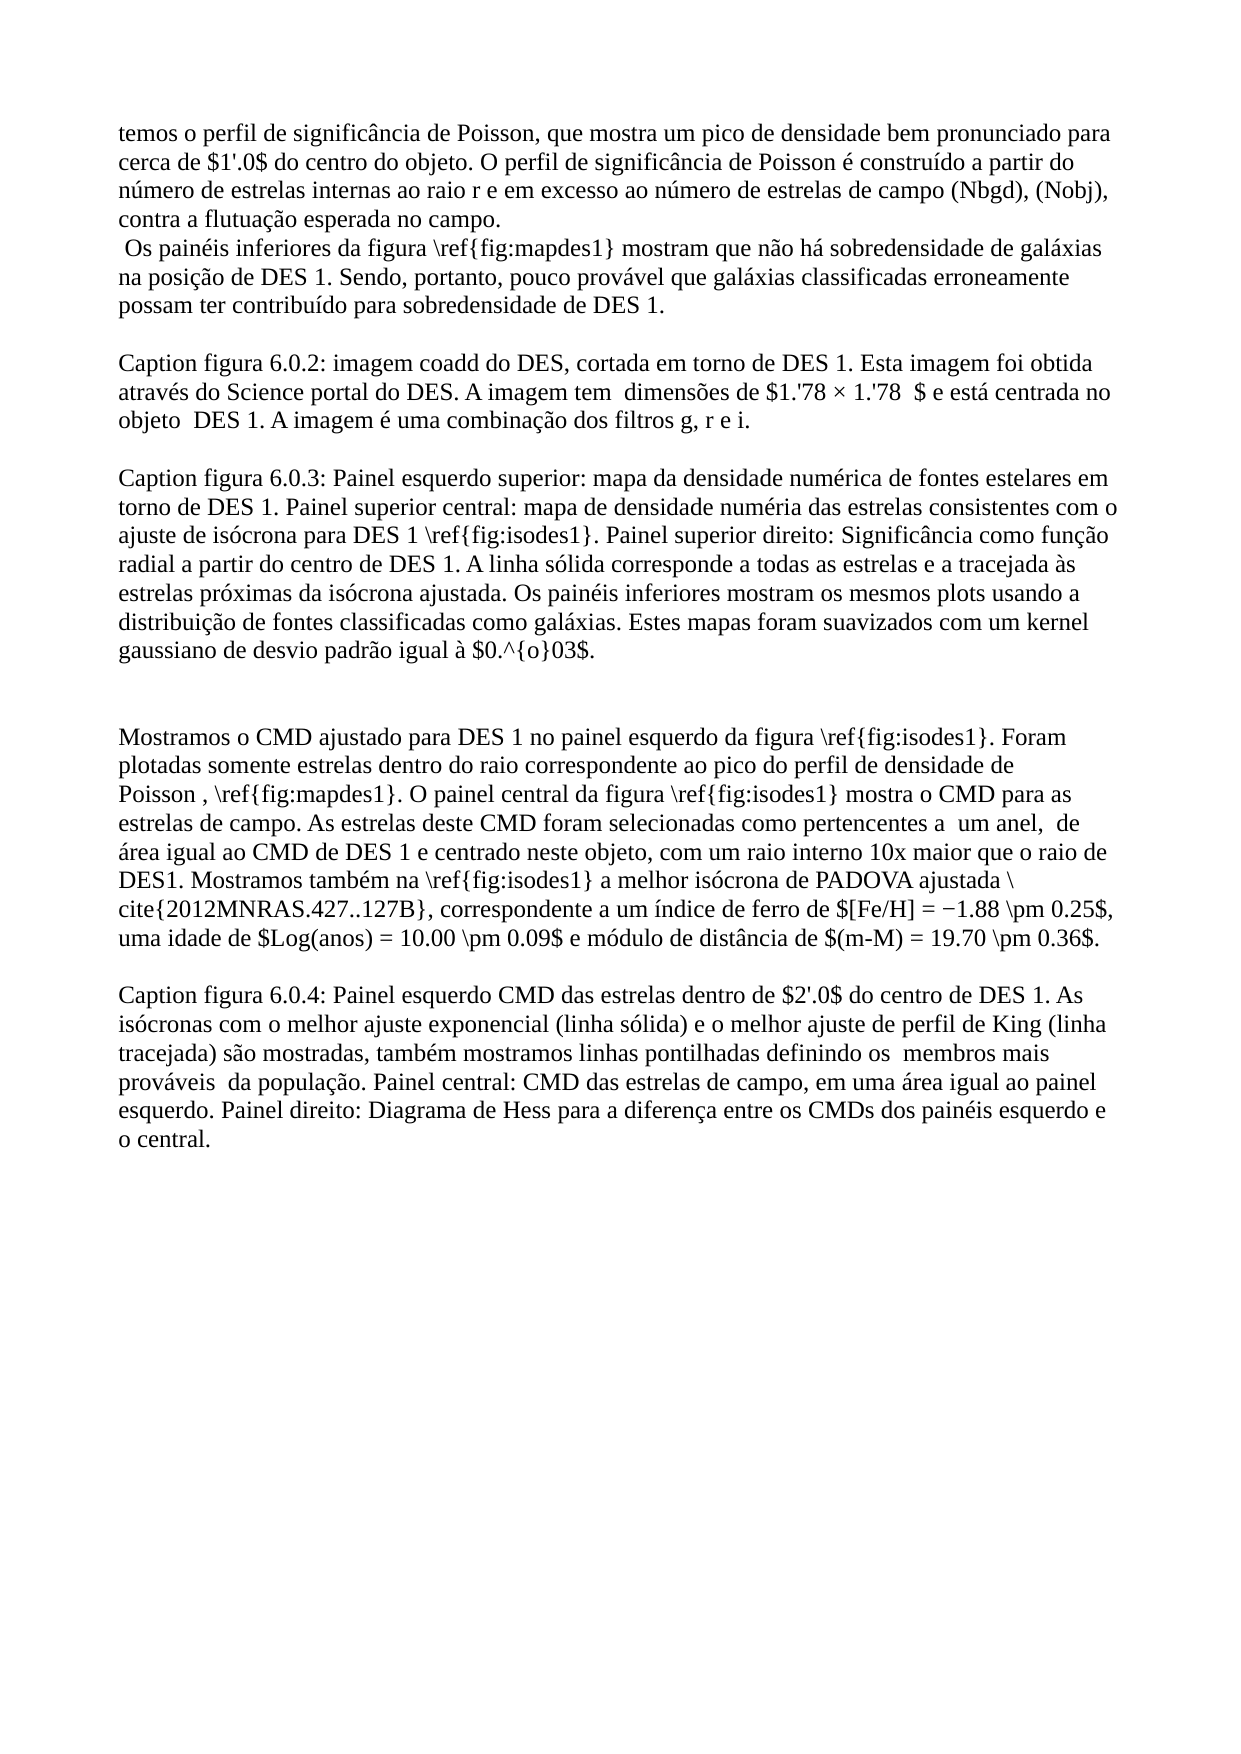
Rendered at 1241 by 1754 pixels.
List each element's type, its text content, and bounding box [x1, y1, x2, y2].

text Caption figura 6.0.3: Painel esquerdo superior: mapa da densidade numérica de fontes estelares em torno de DES 1. Painel superior central: mapa de densidade numéria das estrelas consistentes com o ajuste de isócrona para DES 1 \ref{fig:isodes1}. Painel superior direito: Significância como função radial a partir do centro de DES 1. A linha sólida corresponde a todas as estrelas e a tracejada às estrelas próximas da isócrona ajustada. Os painéis inferiores mostram os mesmos plots usando a distribuição de fontes classificadas como galáxias. Estes mapas foram suavizados com um kernel gaussiano de desvio padrão igual à $0.^{o}03$. [118, 463, 1122, 664]
text Caption figura 6.0.2: imagem coadd do DES, cortada em torno de DES 1. Esta imagem foi obtida através do Science portal do DES. A imagem tem dimensões de $1.'78 × 1.'78 $ e está centrada no objeto DES 1. A imagem é uma combinação dos filtros g, r e i. [118, 348, 1122, 434]
text Mostramos o CMD ajustado para DES 1 no painel esquerdo da figura \ref{fig:isodes1}. Foram plotadas somente estrelas dentro do raio correspondente ao pico do perfil de densidade de Poisson , \ref{fig:mapdes1}. O painel central da figura \ref{fig:isodes1} mostra o CMD para as estrelas de campo. As estrelas deste CMD foram selecionadas como pertencentes a um anel, de área igual ao CMD de DES 1 e centrado neste objeto, com um raio interno 10x maior que o raio de DES1. Mostramos também na \ref{fig:isodes1} a melhor isócrona de PADOVA ajustada \cite{2012MNRAS.427..127B}, correspondente a um índice de ferro de $[Fe/H] = −1.88 \pm 0.25$, uma idade de $Log(anos) = 10.00 \pm 0.09$ e módulo de distância de $(m-M) = 19.70 \pm 0.36$. [118, 722, 1122, 952]
text temos o perfil de significância de Poisson, que mostra um pico de densidade bem pronunciado para cerca de $1'.0$ do centro do objeto. O perfil de significância de Poisson é construído a partir do número de estrelas internas ao raio r e em excesso ao número de estrelas de campo (Nbgd), (Nobj), contra a flutuação esperada no campo. [118, 118, 1122, 233]
text Os painéis inferiores da figura \ref{fig:mapdes1} mostram que não há sobredensidade de galáxias na posição de DES 1. Sendo, portanto, pouco provável que galáxias classificadas erroneamente possam ter contribuído para sobredensidade de DES 1. [118, 233, 1122, 319]
text Caption figura 6.0.4: Painel esquerdo CMD das estrelas dentro de $2'.0$ do centro de DES 1. As isócronas com o melhor ajuste exponencial (linha sólida) e o melhor ajuste de perfil de King (linha tracejada) são mostradas, também mostramos linhas pontilhadas definindo os membros mais prováveis da população. Painel central: CMD das estrelas de campo, em uma área igual ao painel esquerdo. Painel direito: Diagrama de Hess para a diferença entre os CMDs dos painéis esquerdo e o central. [118, 981, 1122, 1153]
